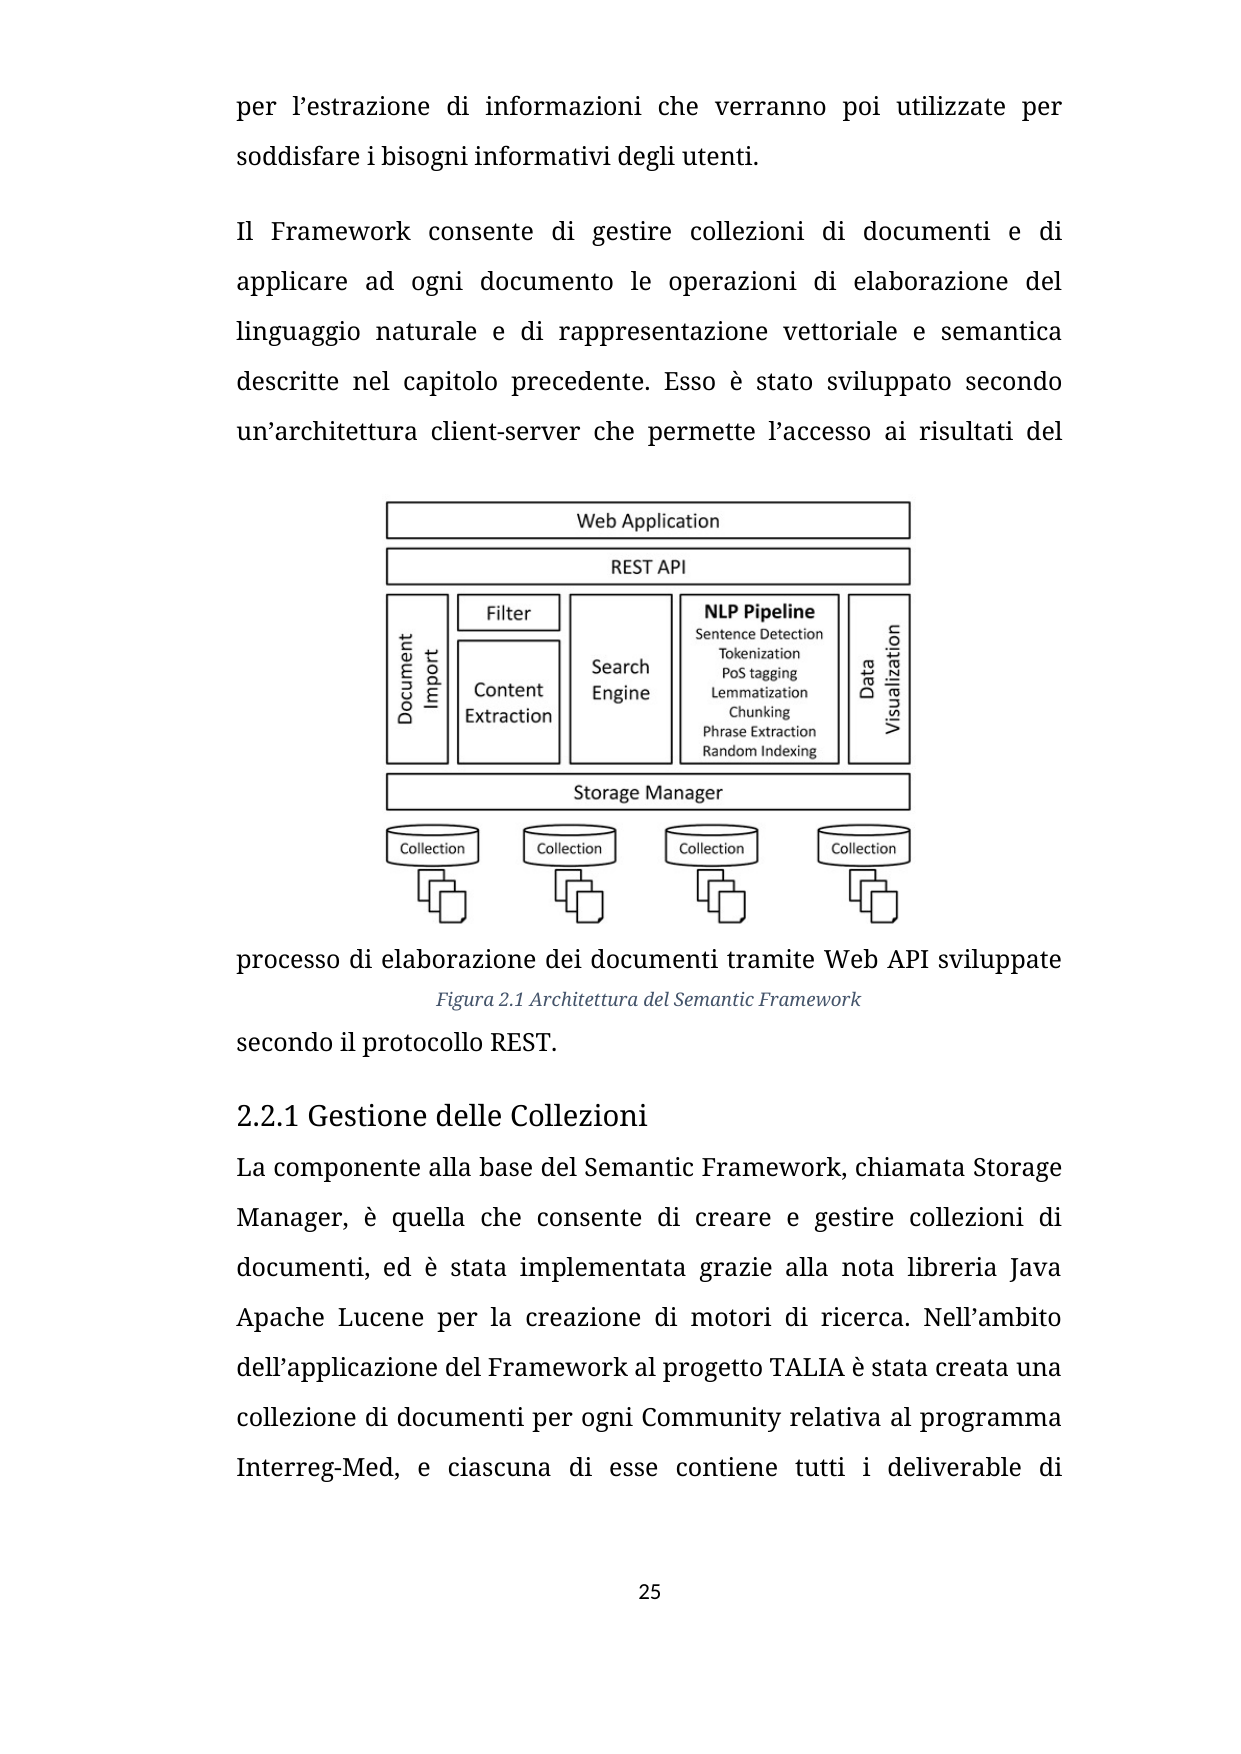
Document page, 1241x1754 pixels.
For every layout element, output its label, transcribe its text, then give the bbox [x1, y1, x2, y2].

text per l’estrazione di informazioni che verranno poi utilizzate per soddisfare i bisogni informativi degli utenti. [236, 75, 1063, 175]
text Figura 2.1 Architettura del Semantic Framework [382, 986, 917, 1012]
text 2.2.1 Gestione delle Collezioni [236, 1087, 1063, 1137]
text La componente alla base del Semantic Framework, chiamata Storage Manager, è quella che consente di creare e gestire collezioni di documenti, ed è stata implementata grazie alla nota libreria Java Apache Lucene per la creazione di motori di ricerca. Nell’ambito dell’applicazione del Framework al progetto TALIA è stata creata una collezione di documenti per ogni Community relativa al programma Interreg-Med, e ciascuna di esse contiene tutti i deliverable di [236, 1137, 1063, 1487]
text Il Framework consente di gestire collezioni di documenti e di applicare ad ogni documento le operazioni di elaborazione del linguaggio naturale e di rappresentazione vettoriale e semantica descritte nel capitolo precedente. Esso è stato sviluppato secondo un’architettura client-server che permette l’accesso ai risultati del processo di elaborazione dei documenti tramite Web API sviluppate secondo il protocollo REST. [236, 200, 1063, 1062]
